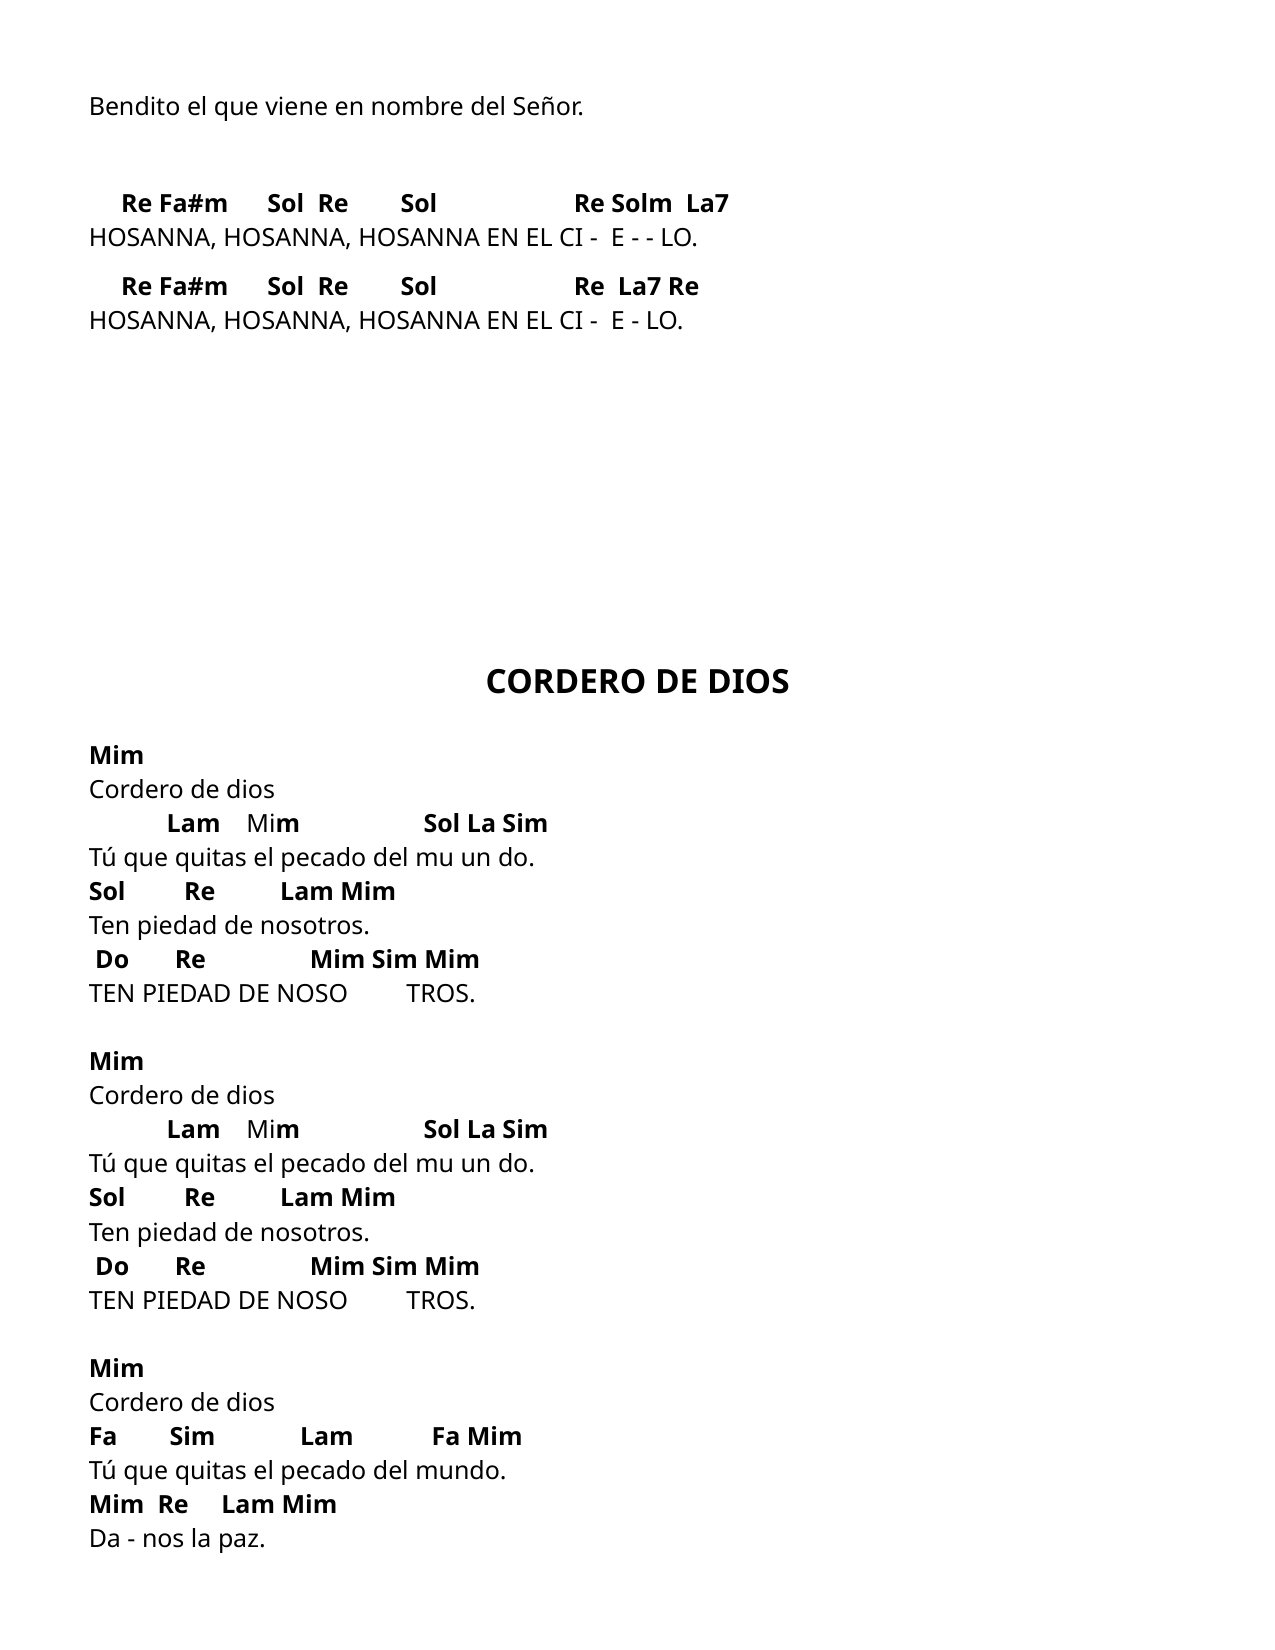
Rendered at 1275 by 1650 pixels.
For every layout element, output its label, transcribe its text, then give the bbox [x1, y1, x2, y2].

text Ten piedad de nosotros. [88, 1214, 1186, 1248]
text Tú que quitas el pecado del mu un do. [88, 1146, 1186, 1180]
text Da - nos la paz. [88, 1521, 1186, 1555]
text CORDERO DE DIOS [88, 658, 1186, 703]
text Re Fa#m Sol Re Sol Re La7 Re [88, 268, 1186, 303]
text Do Re Mim Sim Mim [88, 1248, 1186, 1282]
text HOSANNA, HOSANNA, HOSANNA EN EL CI - E - LO. [88, 303, 1186, 337]
text Fa Sim Lam Fa Mim [88, 1418, 1186, 1453]
text Bendito el que viene en nombre del Señor. [88, 88, 1186, 123]
text Tú que quitas el pecado del mu un do. [88, 839, 1186, 873]
text Tú que quitas el pecado del mundo. [88, 1453, 1186, 1487]
text Mim Re Lam Mim [88, 1487, 1186, 1521]
text Sol Re Lam Mim [88, 873, 1186, 908]
text Do Re Mim Sim Mim [88, 942, 1186, 976]
text TEN PIEDAD DE NOSO TROS. [88, 976, 1186, 1010]
text Lam Mim Sol La Sim [88, 805, 1186, 839]
text Sol Re Lam Mim [88, 1180, 1186, 1214]
text Mim [88, 1350, 1186, 1384]
text Cordero de dios [88, 1384, 1186, 1418]
text Cordero de dios [88, 1078, 1186, 1112]
text Cordero de dios [88, 771, 1186, 805]
text Ten piedad de nosotros. [88, 908, 1186, 942]
text Lam Mim Sol La Sim [88, 1112, 1186, 1146]
text Mim [88, 737, 1186, 771]
text HOSANNA, HOSANNA, HOSANNA EN EL CI - E - - LO. [88, 220, 1186, 254]
text Re Fa#m Sol Re Sol Re Solm La7 [88, 186, 1186, 220]
text TEN PIEDAD DE NOSO TROS. [88, 1282, 1186, 1316]
text Mim [88, 1044, 1186, 1078]
